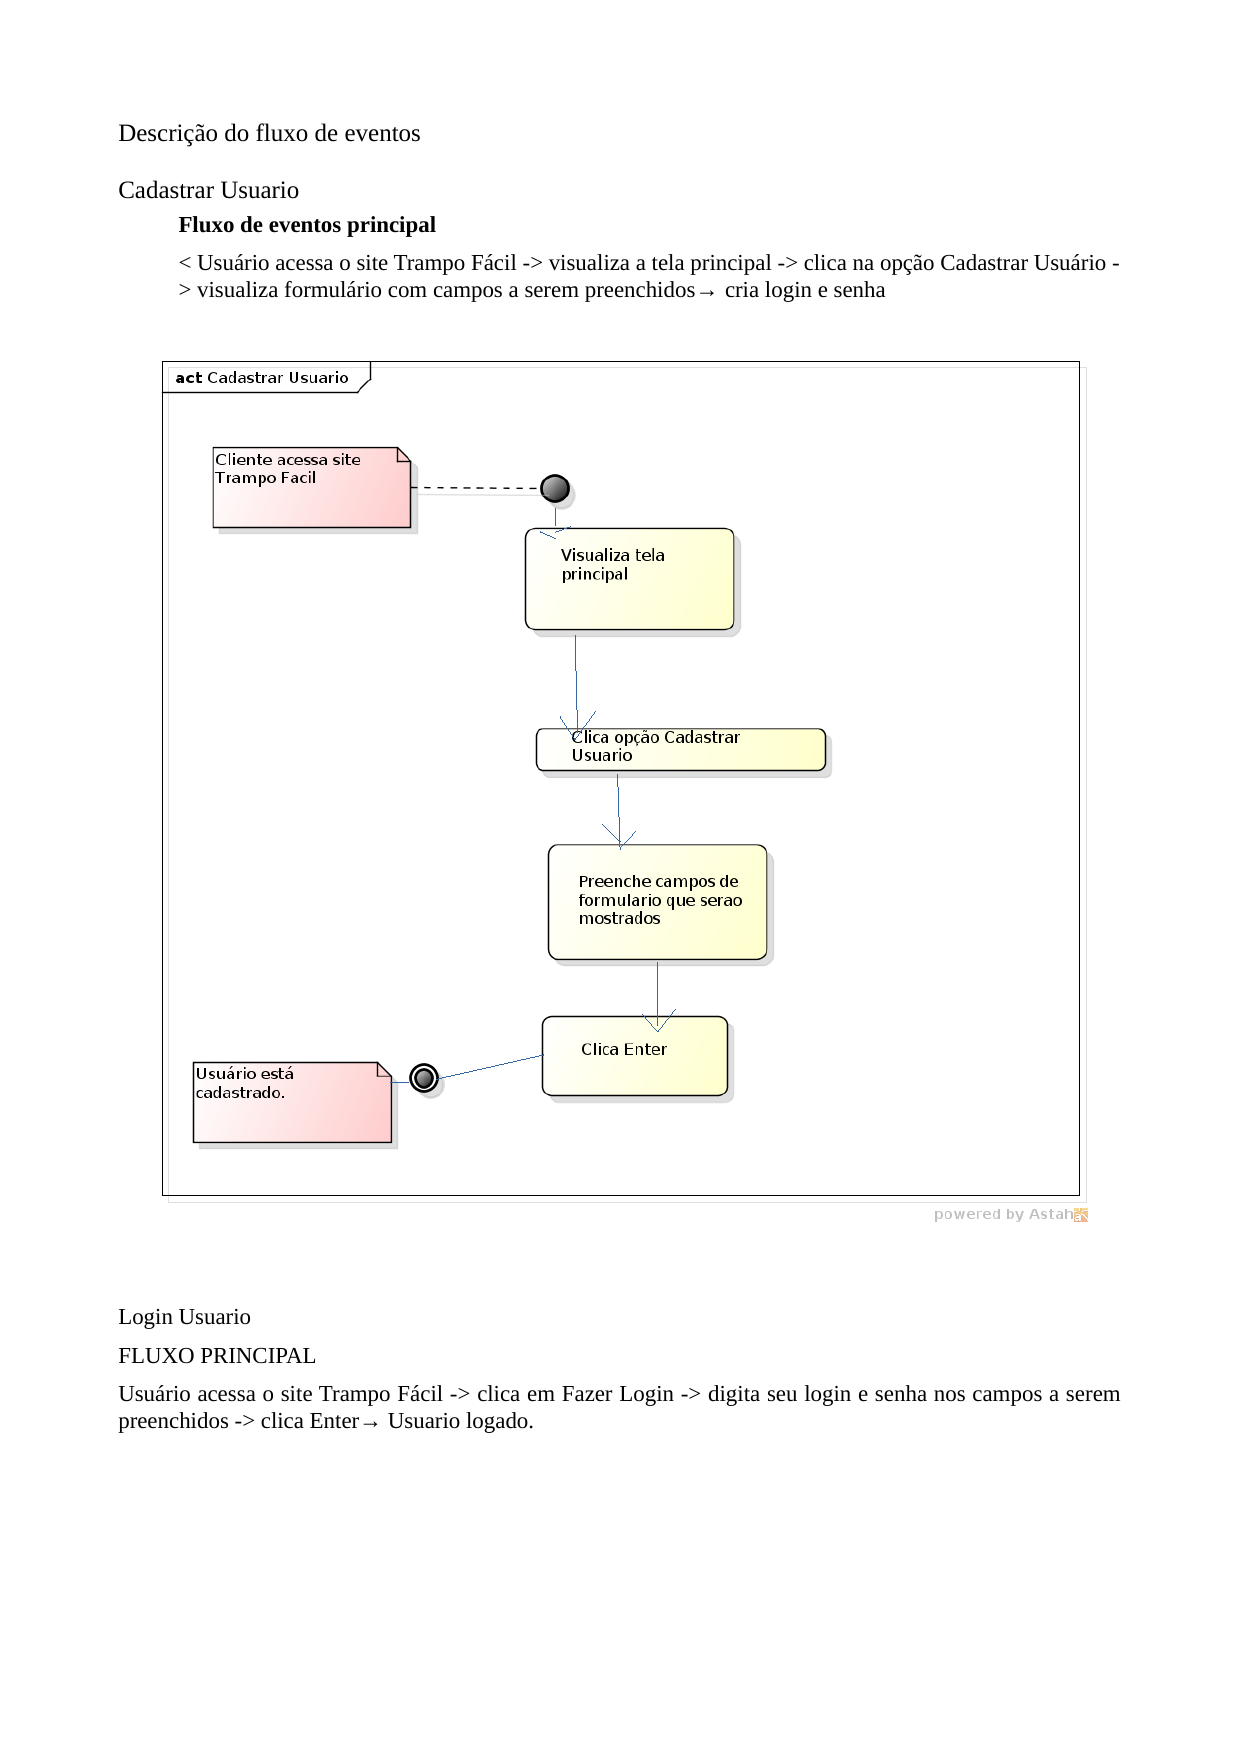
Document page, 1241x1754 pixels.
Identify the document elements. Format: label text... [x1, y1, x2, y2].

text Fluxo de eventos principal [178, 211, 1122, 237]
text FLUXO PRINCIPAL [118, 1342, 1122, 1368]
text Cadastrar Usuario [118, 176, 1122, 204]
text Descrição do fluxo de eventos [118, 118, 1122, 147]
picture [148, 347, 1092, 1226]
text < Usuário acessa o site Trampo Fácil -> visualiza a tela principal -> clica na opção Cadastrar Usuário -> visualiza formulário com campos a serem preenchidos→ cria login e senha [178, 249, 1122, 302]
text Usuário acessa o site Trampo Fácil -> clica em Fazer Login -> digita seu login e senha nos campos a serem preenchidos -> clica Enter→ Usuario logado. [118, 1381, 1122, 1433]
text Login Usuario [118, 1303, 1122, 1329]
